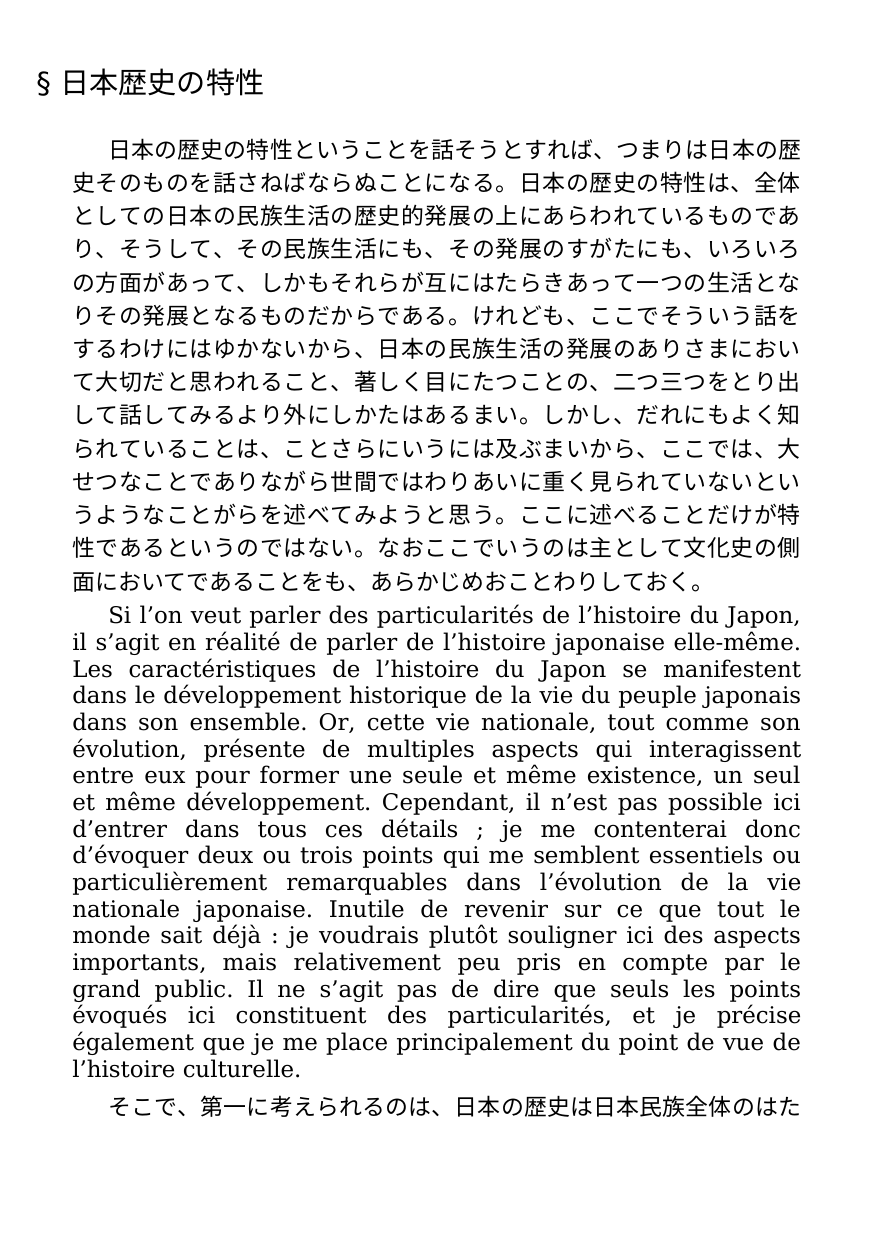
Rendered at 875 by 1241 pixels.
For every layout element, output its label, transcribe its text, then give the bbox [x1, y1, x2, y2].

text そこで、第一に考えられるのは、日本の歴史は日本民族全体のはた [72, 1089, 802, 1122]
text Si l’on veut parler des particularités de l’histoire du Japon, il s’agit en réalité de parler de l’histoire japonaise elle-même. Les caractéristiques de l’histoire du Japon se manifestent dans le développement historique de la vie du peuple japonais dans son ensemble. Or, cette vie nationale, tout comme son évolution, présente de multiples aspects qui interagissent entre eux pour former une seule et même existence, un seul et même développement. Cependant, il n’est pas possible ici d’entrer dans tous ces détails ; je me contenterai donc d’évoquer deux ou trois points qui me semblent essentiels ou particulièrement remarquables dans l’évolution de la vie nationale japonaise. Inutile de revenir sur ce que tout le monde sait déjà : je voudrais plutôt souligner ici des aspects importants, mais relativement peu pris en compte par le grand public. Il ne s’agit pas de dire que seuls les points évoqués ici constituent des particularités, et je précise également que je me place principalement du point de vue de l’histoire culturelle. [72, 603, 802, 1083]
text 日本の歴史の特性ということを話そうとすれば、つまりは日本の歴史そのものを話さねばならぬことになる。日本の歴史の特性は、全体としての日本の民族生活の歴史的発展の上にあらわれているものであり、そうして、その民族生活にも、その発展のすがたにも、いろいろの方面があって、しかもそれらが互にはたらきあって一つの生活となりその発展となるものだからである。けれども、ここでそういう話をするわけにはゆかないから、日本の民族生活の発展のありさまにおいて大切だと思われること、著しく目にたつことの、二つ三つをとり出して話してみるより外にしかたはあるまい。しかし、だれにもよく知られていることは、ことさらにいうには及ぶまいから、ここでは、大せつなことでありながら世間ではわりあいに重く見られていないというようなことがらを述べてみようと思う。ここに述べることだけが特性であるというのではない。なおここでいうのは主として文化史の側面においてであることをも、あらかじめおことわりしておく。 [72, 132, 802, 597]
subtitle § 日本歴史の特性 [36, 60, 838, 102]
